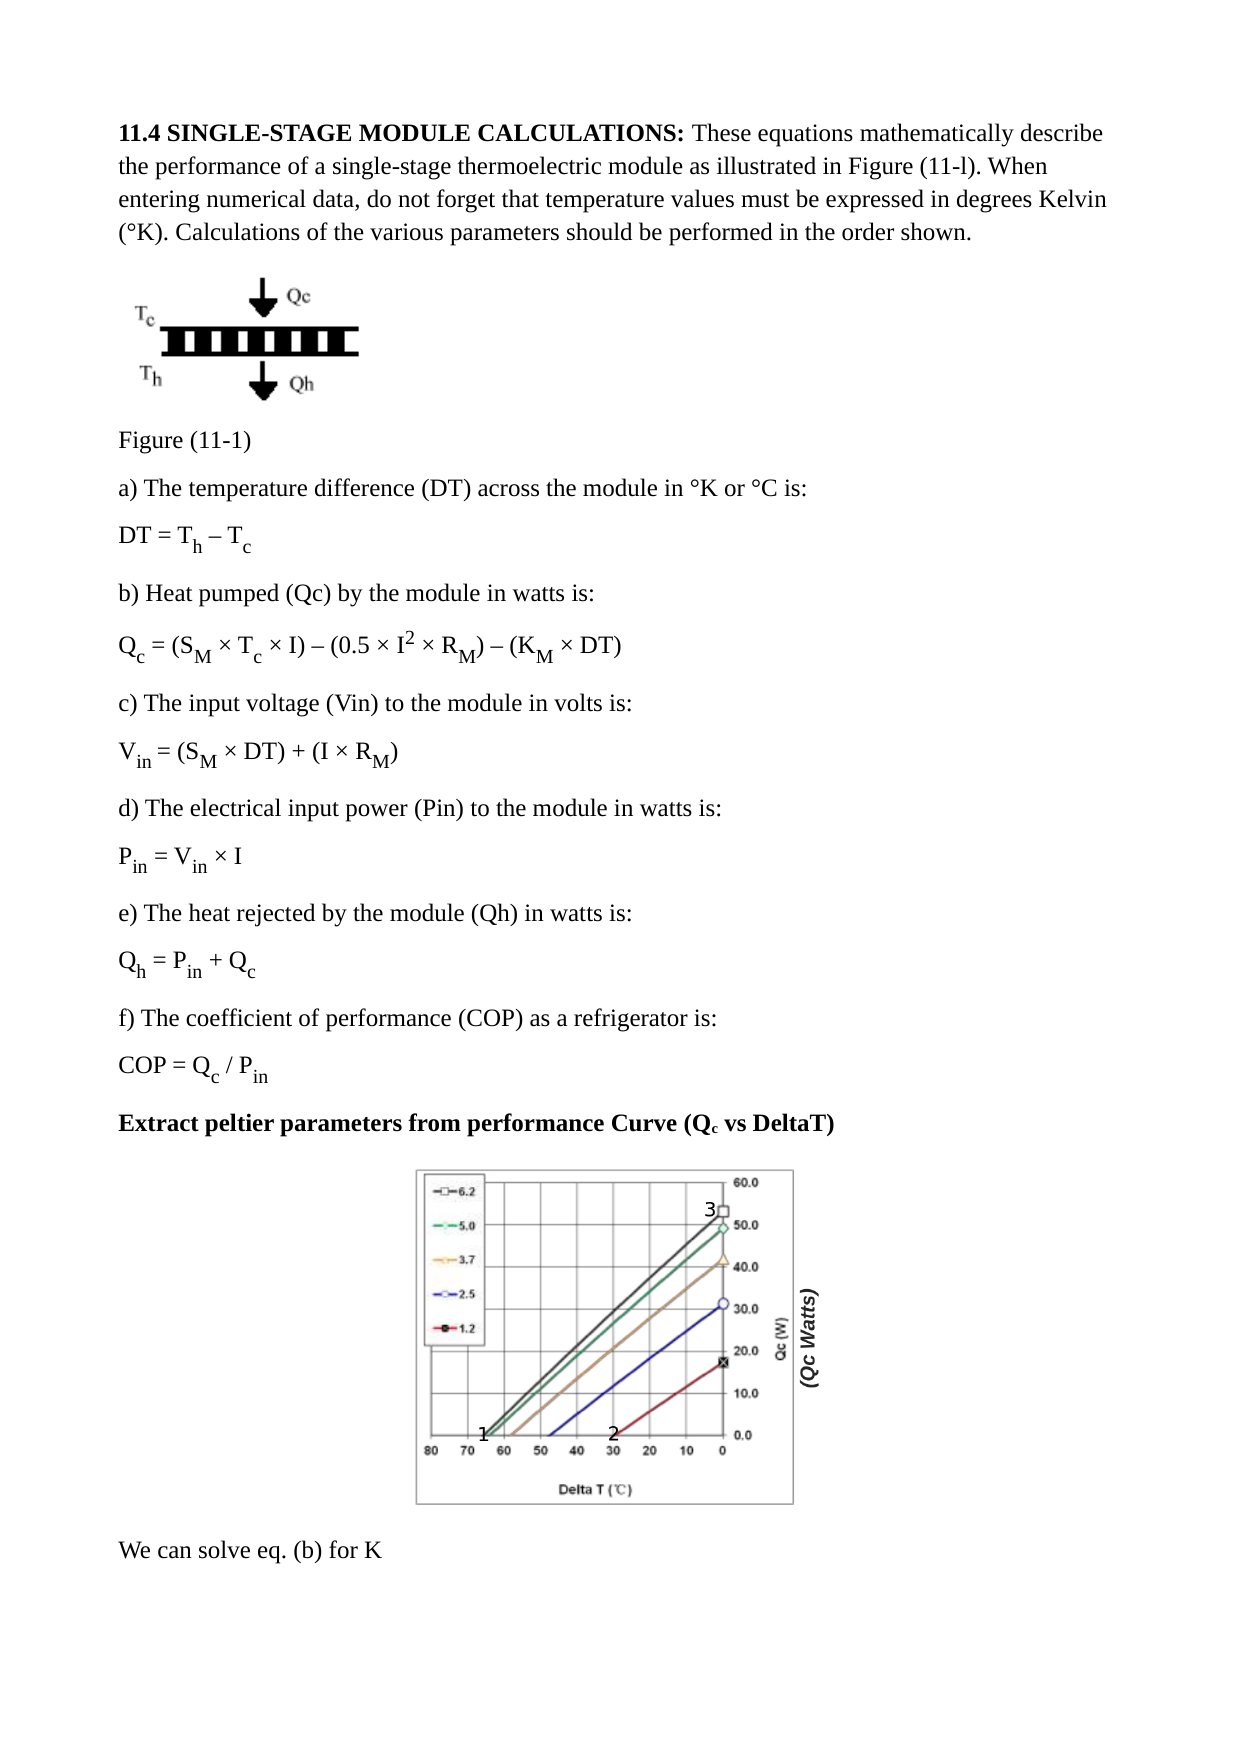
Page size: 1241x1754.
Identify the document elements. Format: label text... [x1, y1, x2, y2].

picture [413, 1165, 827, 1507]
text COP = Qc / Pin [118, 1051, 1122, 1088]
text 11.4 SINGLE-STAGE MODULE CALCULATIONS: These equations mathematically describe the performance of a single-stage thermoelectric module as illustrated in Figure (11-l). When entering numerical data, do not forget that temperature values must be expressed in degrees Kelvin (°K). Calculations of the various parameters should be performed in the order shown. [118, 118, 1122, 246]
picture [118, 264, 431, 421]
text We can solve eq. (b) for K [118, 1535, 1122, 1564]
text b) Heat pumped (Qc) by the module in watts is: [118, 578, 1122, 607]
text Vin = (SM × DT) + (I × RM) [118, 736, 1122, 773]
text f) The coefficient of performance (COP) as a refrigerator is: [118, 1003, 1122, 1032]
text e) The heat rejected by the module (Qh) in watts is: [118, 898, 1122, 927]
text d) The electrical input power (Pin) to the module in watts is: [118, 793, 1122, 822]
text Extract peltier parameters from performance Curve (Qc vs DeltaT) [118, 1108, 1122, 1137]
text Pin = Vin × I [118, 841, 1122, 878]
text c) The input voltage (Vin) to the module in volts is: [118, 688, 1122, 717]
text Qc = (SM × Tc × I) – (0.5 × I2 × RM) – (KM × DT) [118, 625, 1122, 667]
text Figure (11-1) [118, 265, 1122, 454]
text Qh = Pin + Qc [118, 946, 1122, 983]
text DT = Th – Tc [118, 521, 1122, 558]
text a) The temperature difference (DT) across the module in °K or °C is: [118, 473, 1122, 502]
